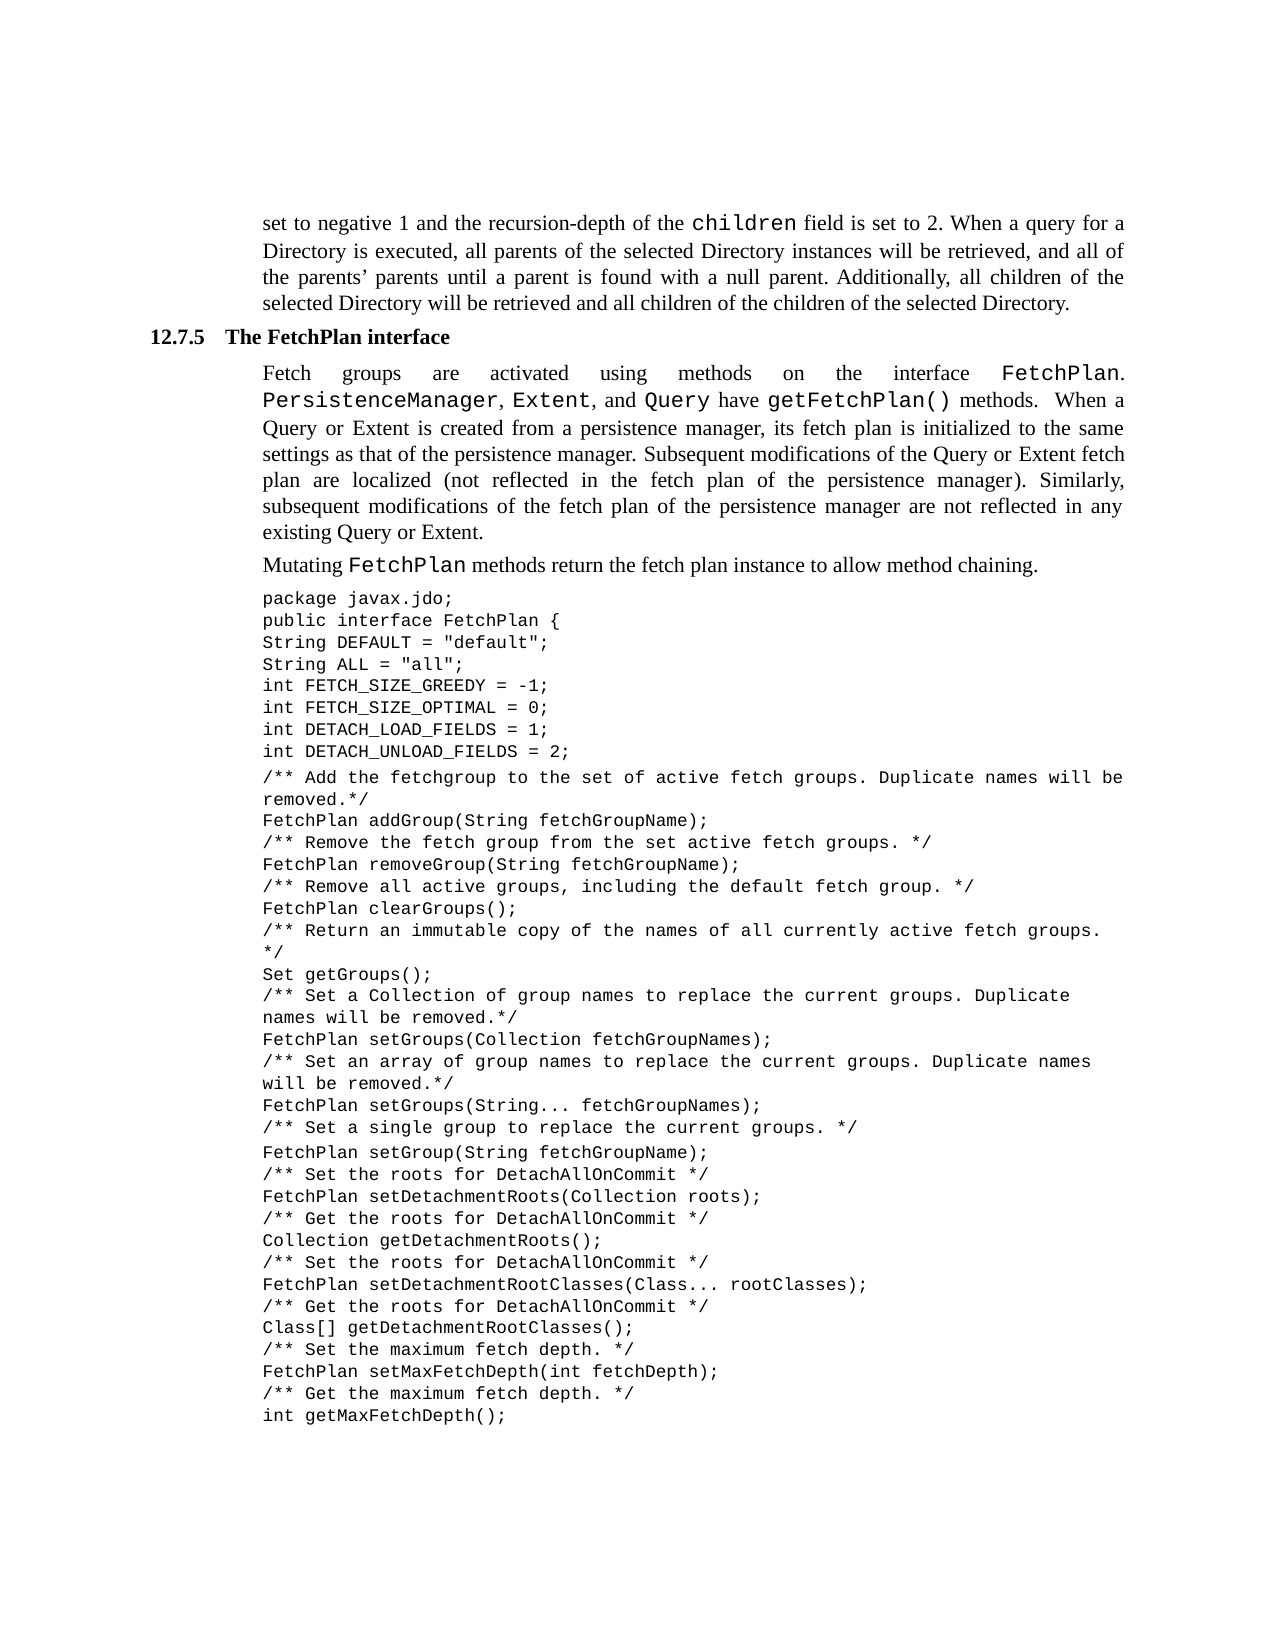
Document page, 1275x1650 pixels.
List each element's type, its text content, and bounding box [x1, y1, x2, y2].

text int FETCH_SIZE_OPTIMAL = 0; [262, 697, 1125, 719]
text /** Remove the fetch group from the set active fetch groups. */ [262, 832, 1125, 854]
text int DETACH_LOAD_FIELDS = 1; [262, 719, 1125, 741]
text package javax.jdo; [262, 588, 1125, 609]
text A12.7.1-1 [/** Add the fetchgroup to the set of active fetch groups. Duplicate names will be removed.*/ [262, 763, 1125, 810]
text /** Set a Collection of group names to replace the current groups. Duplicate names will be removed.*/ [262, 985, 1125, 1029]
text Collection getDetachmentRoots(); [262, 1230, 1125, 1252]
text /** Set an array of group names to replace the current groups. Duplicate names will be removed.*/ [262, 1051, 1125, 1095]
text /** Remove all active groups, including the default fetch group. */ [262, 876, 1125, 898]
text String DEFAULT = "default"; [262, 631, 1125, 653]
text int getMaxFetchDepth(); [262, 1405, 1125, 1427]
text Set getGroups(); [262, 963, 1125, 985]
text FetchPlan addGroup(String fetchGroupName); [262, 810, 1125, 832]
text FetchPlan setMaxFetchDepth(int fetchDepth); [262, 1361, 1125, 1383]
text /** Get the roots for DetachAllOnCommit */ [262, 1295, 1125, 1317]
text set to negative 1 and the recursion-depth of the children field is set to 2. When a query for a Directory is executed, all parents of the selected Directory instances will be retrieved, and all of the parents’ parents until a parent is found with a null parent. Additionally, all children of the selected Directory will be retrieved and all children of the children of the selected Directory. [262, 210, 1125, 315]
text String ALL = "all"; [262, 653, 1125, 675]
text FetchPlan setGroups(String... fetchGroupNames); [262, 1095, 1125, 1117]
text /** Set the roots for DetachAllOnCommit */ [262, 1252, 1125, 1273]
text Fetch groups are activated using methods on the interface FetchPlan. PersistenceManager, Extent, and Query have getFetchPlan() methods. When a Query or Extent is created from a persistence manager, its fetch plan is initialized to the same settings as that of the persistence manager. A12.7.5-1 [Subsequent modifications of the Query or Extent fetch plan are localized (not reflected in the fetch plan of the persistence manager]). Similarly, subsequent modifications of the fetch plan of the persistence manager are not reflected in any existing Query or Extent. [262, 360, 1125, 544]
text FetchPlan clearGroups(); [262, 898, 1125, 920]
text FetchPlan setGroup(String fetchGroupName);] [262, 1138, 1125, 1164]
subtitle The FetchPlan interface [150, 323, 1125, 349]
text int FETCH_SIZE_GREEDY = -1; [262, 675, 1125, 697]
text FetchPlan setDetachmentRootClasses(Class... rootClasses); [262, 1273, 1125, 1295]
text FetchPlan setDetachmentRoots(Collection roots); [262, 1186, 1125, 1208]
text /** Set the maximum fetch depth. */ [262, 1339, 1125, 1361]
text /** Get the maximum fetch depth. */ [262, 1383, 1125, 1405]
text /** Set a single group to replace the current groups. */ [262, 1117, 1125, 1138]
text Mutating FetchPlan methods return the fetch plan instance to allow method chaining. [262, 552, 1125, 579]
text FetchPlan setGroups(Collection fetchGroupNames); [262, 1029, 1125, 1051]
text Class[] getDetachmentRootClasses(); [262, 1317, 1125, 1339]
text int DETACH_UNLOAD_FIELDS = 2; [262, 741, 1125, 763]
text /** Return an immutable copy of the names of all currently active fetch groups. */ [262, 920, 1125, 963]
text public interface FetchPlan { [262, 609, 1125, 631]
text /** Set the roots for DetachAllOnCommit */ [262, 1164, 1125, 1186]
text FetchPlan removeGroup(String fetchGroupName); [262, 854, 1125, 876]
text /** Get the roots for DetachAllOnCommit */ [262, 1208, 1125, 1230]
